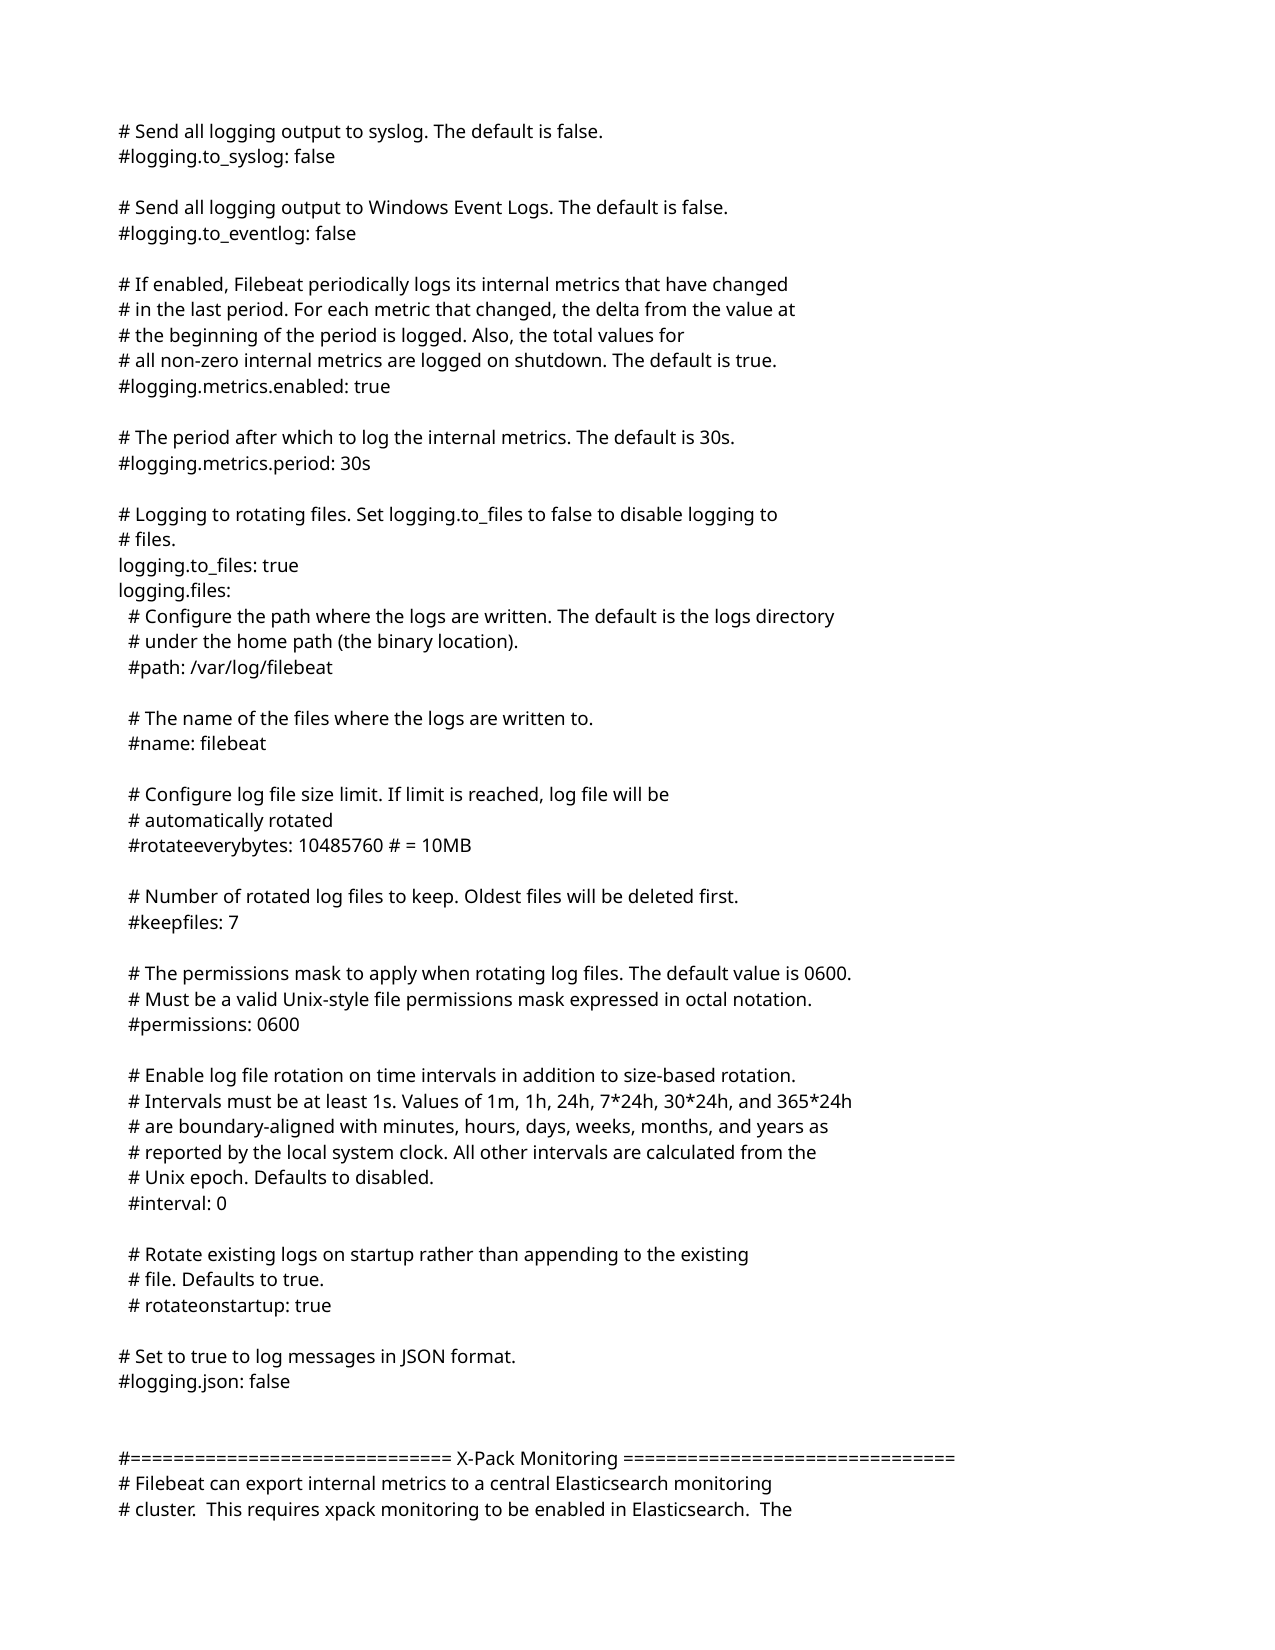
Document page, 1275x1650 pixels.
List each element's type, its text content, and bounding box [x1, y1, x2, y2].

text #logging.metrics.enabled: true [118, 373, 1157, 399]
text # files. [118, 526, 1157, 552]
text # automatically rotated [118, 807, 1157, 833]
text # Filebeat can export internal metrics to a central Elasticsearch monitoring [118, 1471, 1157, 1496]
text # Logging to rotating files. Set logging.to_files to false to disable logging to [118, 501, 1157, 526]
text # cluster. This requires xpack monitoring to be enabled in Elasticsearch. The [118, 1496, 1157, 1522]
text # Set to true to log messages in JSON format. [118, 1343, 1157, 1369]
text # If enabled, Filebeat periodically logs its internal metrics that have changed [118, 271, 1157, 297]
text #logging.metrics.period: 30s [118, 450, 1157, 475]
text logging.to_files: true [118, 552, 1157, 577]
text # rotateonstartup: true [118, 1292, 1157, 1318]
text #name: filebeat [118, 731, 1157, 756]
text # The name of the files where the logs are written to. [118, 705, 1157, 731]
text # Intervals must be at least 1s. Values of 1m, 1h, 24h, 7*24h, 30*24h, and 365*24h [118, 1088, 1157, 1113]
text #permissions: 0600 [118, 1011, 1157, 1037]
text # Unix epoch. Defaults to disabled. [118, 1164, 1157, 1190]
text #logging.to_eventlog: false [118, 220, 1157, 246]
text #interval: 0 [118, 1190, 1157, 1216]
text # the beginning of the period is logged. Also, the total values for [118, 322, 1157, 348]
text #logging.json: false [118, 1369, 1157, 1394]
text # file. Defaults to true. [118, 1267, 1157, 1292]
text # The period after which to log the internal metrics. The default is 30s. [118, 424, 1157, 450]
text # under the home path (the binary location). [118, 628, 1157, 654]
text # Configure log file size limit. If limit is reached, log file will be [118, 782, 1157, 807]
text # in the last period. For each metric that changed, the delta from the value at [118, 297, 1157, 322]
text # reported by the local system clock. All other intervals are calculated from the [118, 1139, 1157, 1164]
text #rotateeverybytes: 10485760 # = 10MB [118, 833, 1157, 858]
text # Send all logging output to Windows Event Logs. The default is false. [118, 195, 1157, 220]
text #keepfiles: 7 [118, 909, 1157, 935]
text logging.files: [118, 577, 1157, 603]
text #path: /var/log/filebeat [118, 654, 1157, 679]
text # Enable log file rotation on time intervals in addition to size-based rotation. [118, 1062, 1157, 1088]
text # Must be a valid Unix-style file permissions mask expressed in octal notation. [118, 986, 1157, 1011]
text # all non-zero internal metrics are logged on shutdown. The default is true. [118, 348, 1157, 373]
text # Configure the path where the logs are written. The default is the logs directory [118, 603, 1157, 628]
text # Rotate existing logs on startup rather than appending to the existing [118, 1241, 1157, 1267]
text #============================== X-Pack Monitoring =============================== [118, 1445, 1157, 1471]
text # Send all logging output to syslog. The default is false. [118, 118, 1157, 144]
text # The permissions mask to apply when rotating log files. The default value is 0600. [118, 960, 1157, 986]
text # are boundary-aligned with minutes, hours, days, weeks, months, and years as [118, 1113, 1157, 1139]
text # Number of rotated log files to keep. Oldest files will be deleted first. [118, 884, 1157, 909]
text #logging.to_syslog: false [118, 144, 1157, 169]
